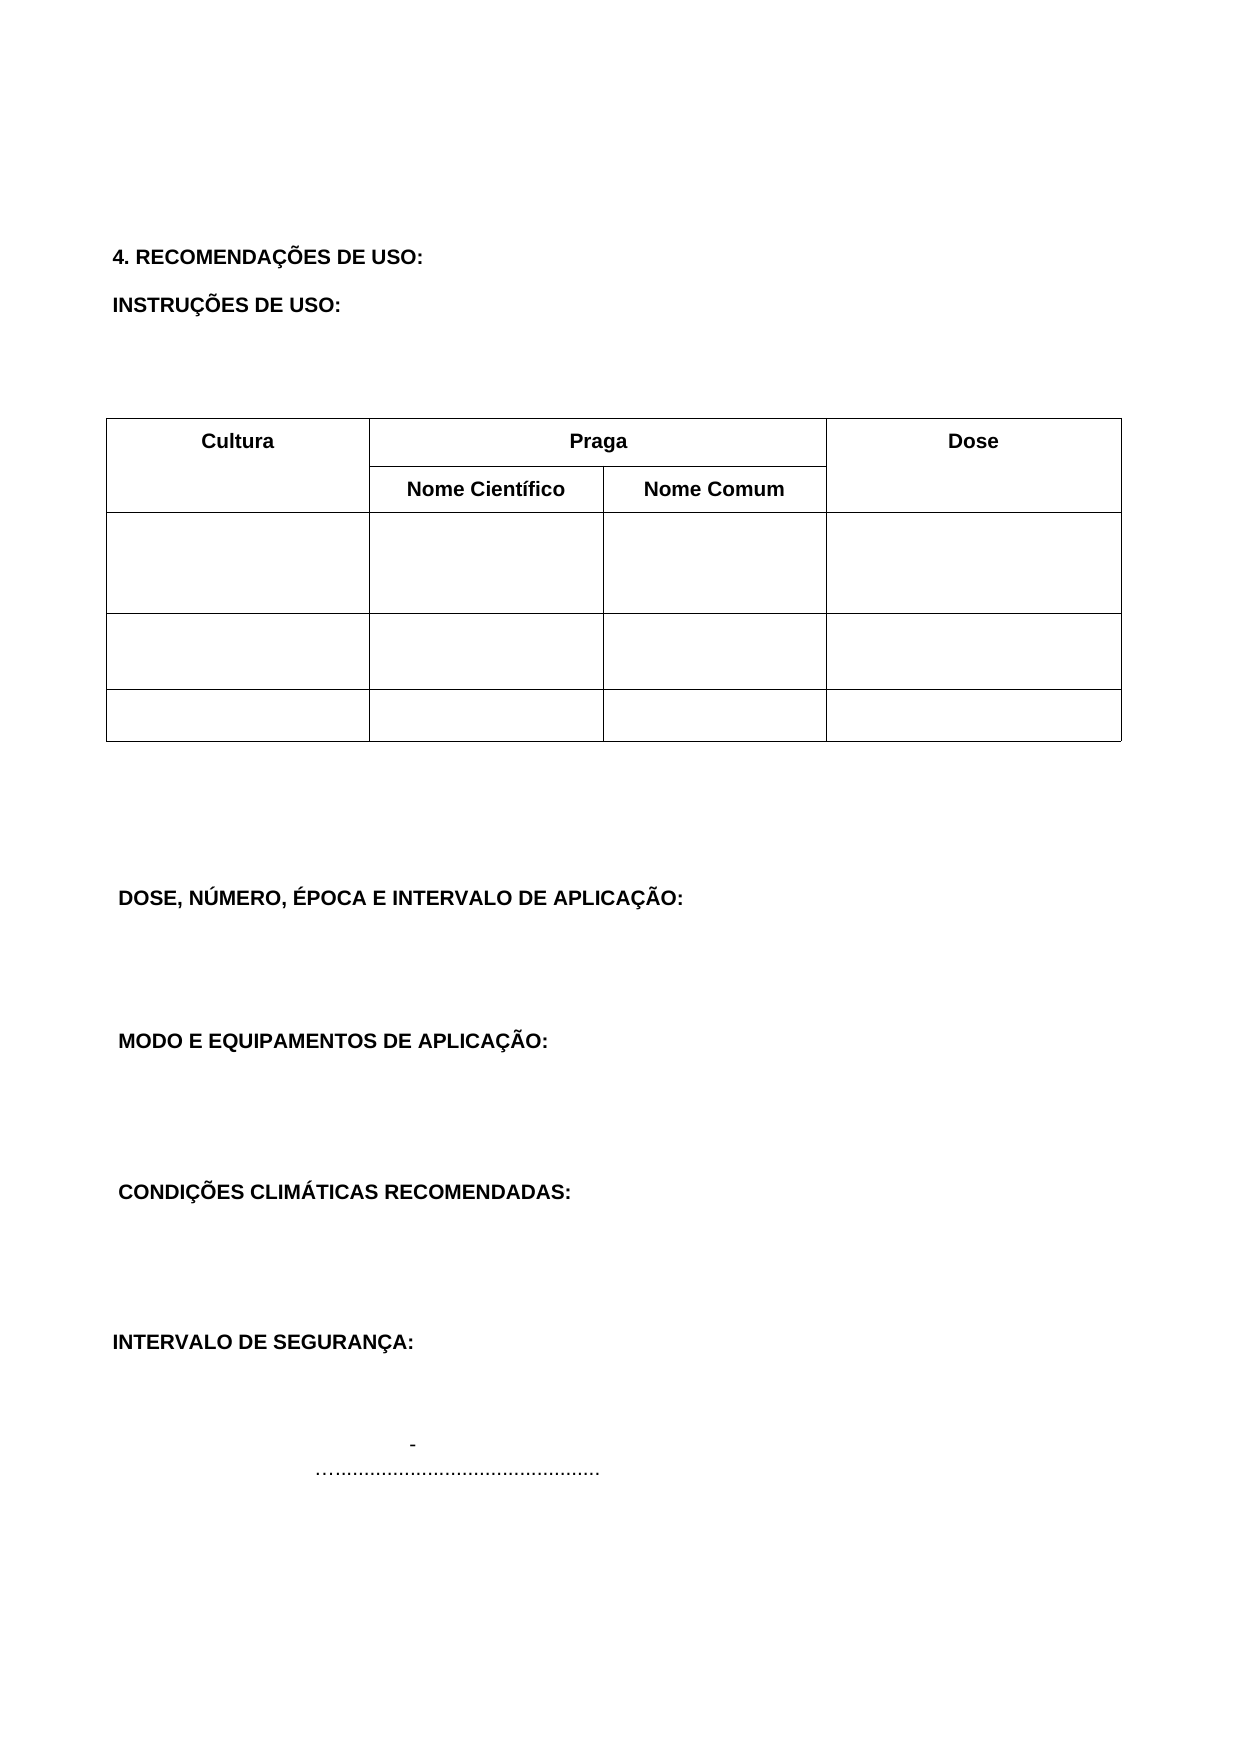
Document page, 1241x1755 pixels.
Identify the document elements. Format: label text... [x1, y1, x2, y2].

text <for each="inf in informations(o, 'Climatic Conditions')"> [112, 1234, 1128, 1258]
subtitle 4. RECOMENDAÇÕES DE USO: [112, 245, 1128, 269]
table_cell <rec.crop_id.common_name> [604, 614, 826, 689]
text <for each="inf in informations(o, 'Use instructions')"> [112, 789, 1128, 813]
text INSTRUÇÕES DE USO: [112, 293, 1128, 317]
text <for each="inf in informations(o, 'Purpose')"> [112, 317, 1128, 341]
table_cell </for> [107, 690, 369, 741]
text <insert_html(inf)> [112, 341, 1128, 365]
text </for> [112, 1282, 1122, 1306]
table_cell <rec.crop_id.common_name> [107, 614, 369, 689]
text </for> [112, 1504, 1122, 1528]
table_cell [370, 513, 603, 612]
table_cell [827, 513, 1121, 612]
table_cell [604, 513, 826, 612]
text <for each="inf in informations(o, 'Number, timing and interval between applications')"> [112, 933, 1128, 957]
table_header Cultura [107, 419, 369, 512]
table_cell Nome Comum [604, 467, 826, 512]
table_cell [827, 690, 1121, 741]
text <insert_html(inf)> [112, 1258, 1128, 1282]
text DOSE, NÚMERO, ÉPOCA E INTERVALO DE APLICAÇÃO: [118, 885, 1122, 909]
text <for each="inf in informations(o, 'Application method')"> [112, 1081, 1128, 1105]
text MODO E EQUIPAMENTOS DE APLICAÇÃO: [118, 1029, 1122, 1053]
table_cell <rec.commecial_product_rate> [827, 614, 1121, 689]
text <insert_html(inf)> [112, 957, 1128, 981]
text <insert_html(inf)> [112, 1105, 1128, 1129]
table_cell [604, 690, 826, 741]
text </for> [112, 1129, 1122, 1153]
text <rec.crop_id.common_name> - <rec.crop_id.name>…..............................................<rec.security_interval_in_days> [118, 1432, 1122, 1480]
table_cell <for each="rec in o.use_recommendation_ids"> [107, 513, 369, 612]
text <insert_html(inf)> [112, 813, 1128, 837]
text </for> [112, 837, 1122, 861]
table_cell Nome Científico [370, 467, 603, 512]
text CONDIÇÕES CLIMÁTICAS RECOMENDADAS: [118, 1180, 1122, 1204]
text </for> [112, 365, 1128, 389]
table_cell <rec.crop_id.name> [370, 614, 603, 689]
text INTERVALO DE SEGURANÇA: [112, 1330, 1128, 1354]
table_header Dose [827, 419, 1121, 512]
text </for> [112, 981, 1122, 1005]
table_cell [370, 690, 603, 741]
table_header Praga [370, 419, 826, 466]
text <for each="rec in o.use_recommendation_ids"> [112, 1405, 1110, 1429]
